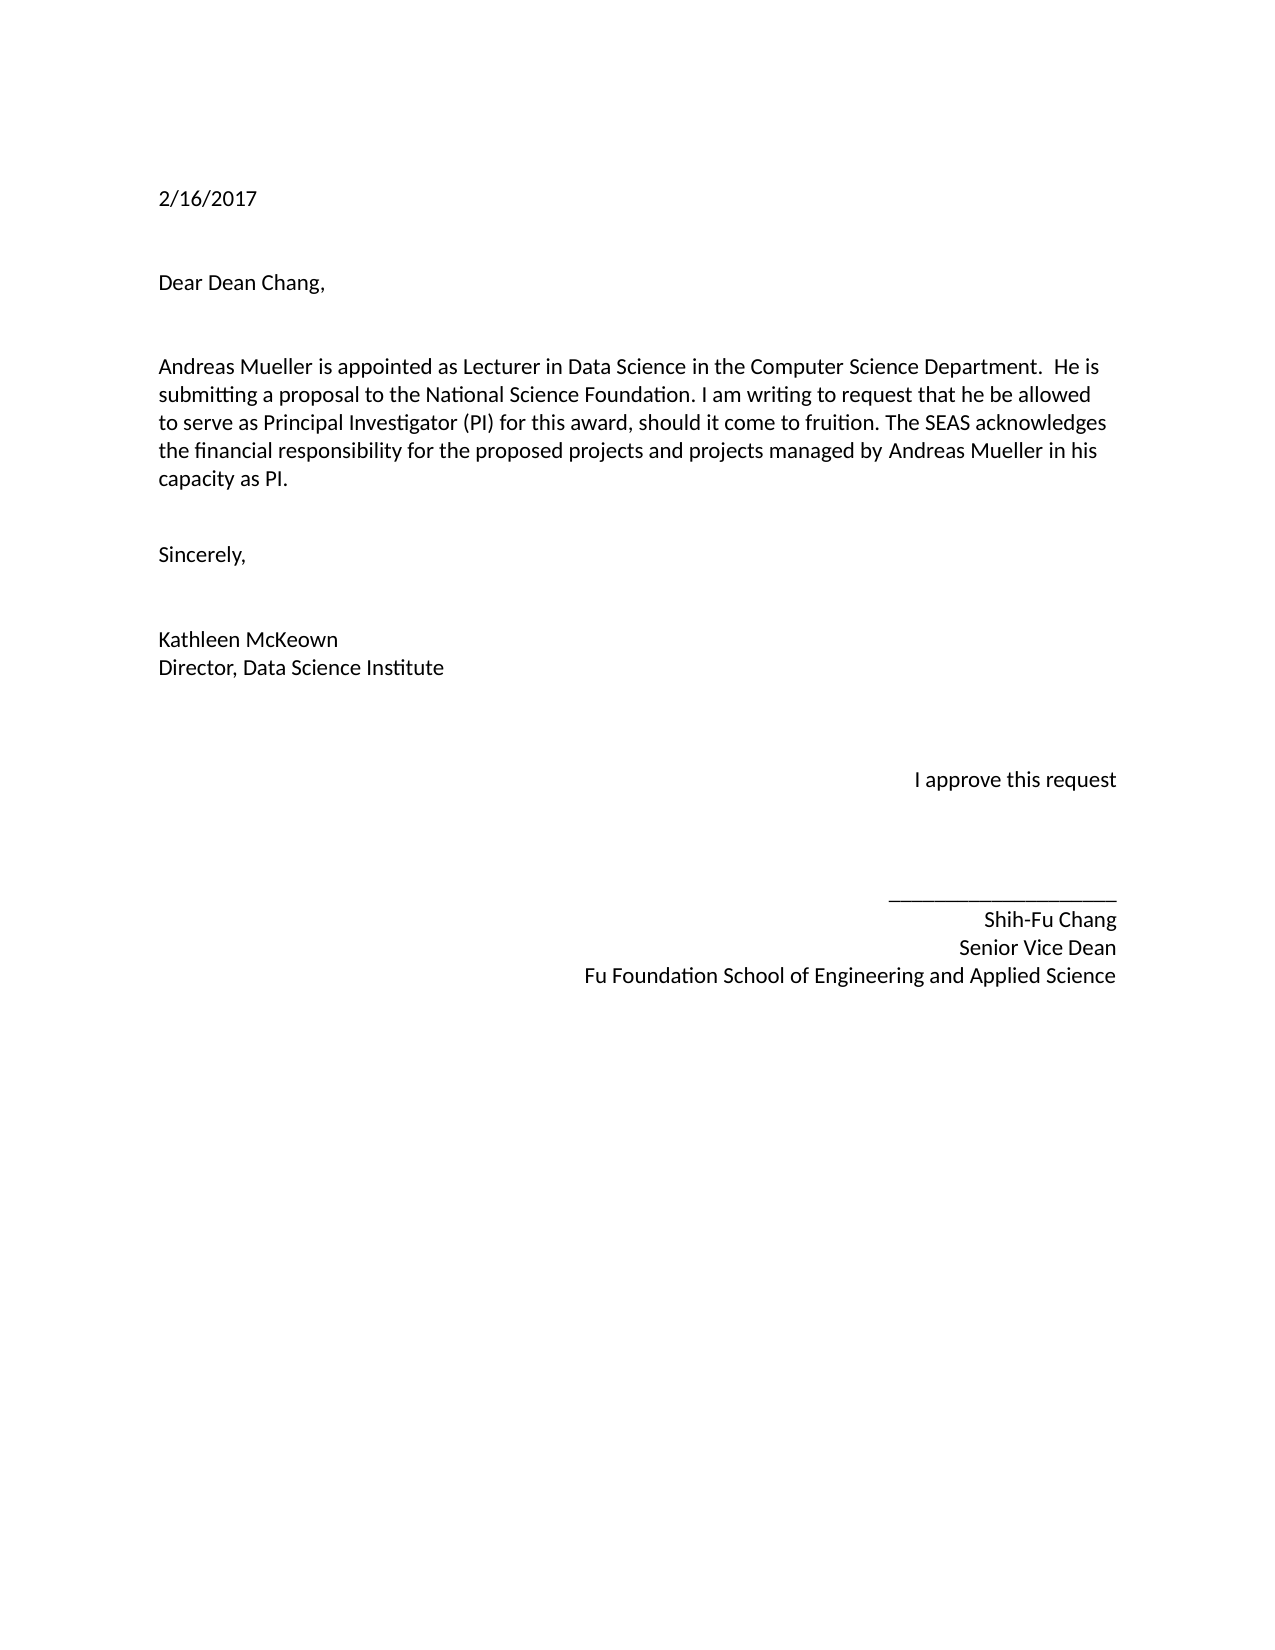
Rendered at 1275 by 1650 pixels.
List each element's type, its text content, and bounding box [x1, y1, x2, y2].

text Fu Foundation School of Engineering and Applied Science [158, 961, 1117, 1129]
text Dear Dean Chang, [158, 268, 1117, 296]
text Kathleen McKeown Director, Data Science Institute [158, 625, 1117, 737]
text Sincerely, [158, 541, 1117, 569]
text I approve this request [158, 765, 1117, 793]
text Andreas Mueller is appointed as Lecturer in Data Science in the Computer Science Department. He is submitting a proposal to the National Science Foundation. I am writing to request that he be allowed to serve as Principal Investigator (PI) for this award, should it come to fruition. The SEAS acknowledges the financial responsibility for the proposed projects and projects managed by Andreas Mueller in his capacity as PI. [158, 352, 1117, 492]
text Senior Vice Dean [158, 933, 1117, 961]
text 2/16/2017 [158, 184, 1117, 212]
text Shih-Fu Chang [158, 905, 1117, 933]
text ____________________ [158, 877, 1117, 905]
